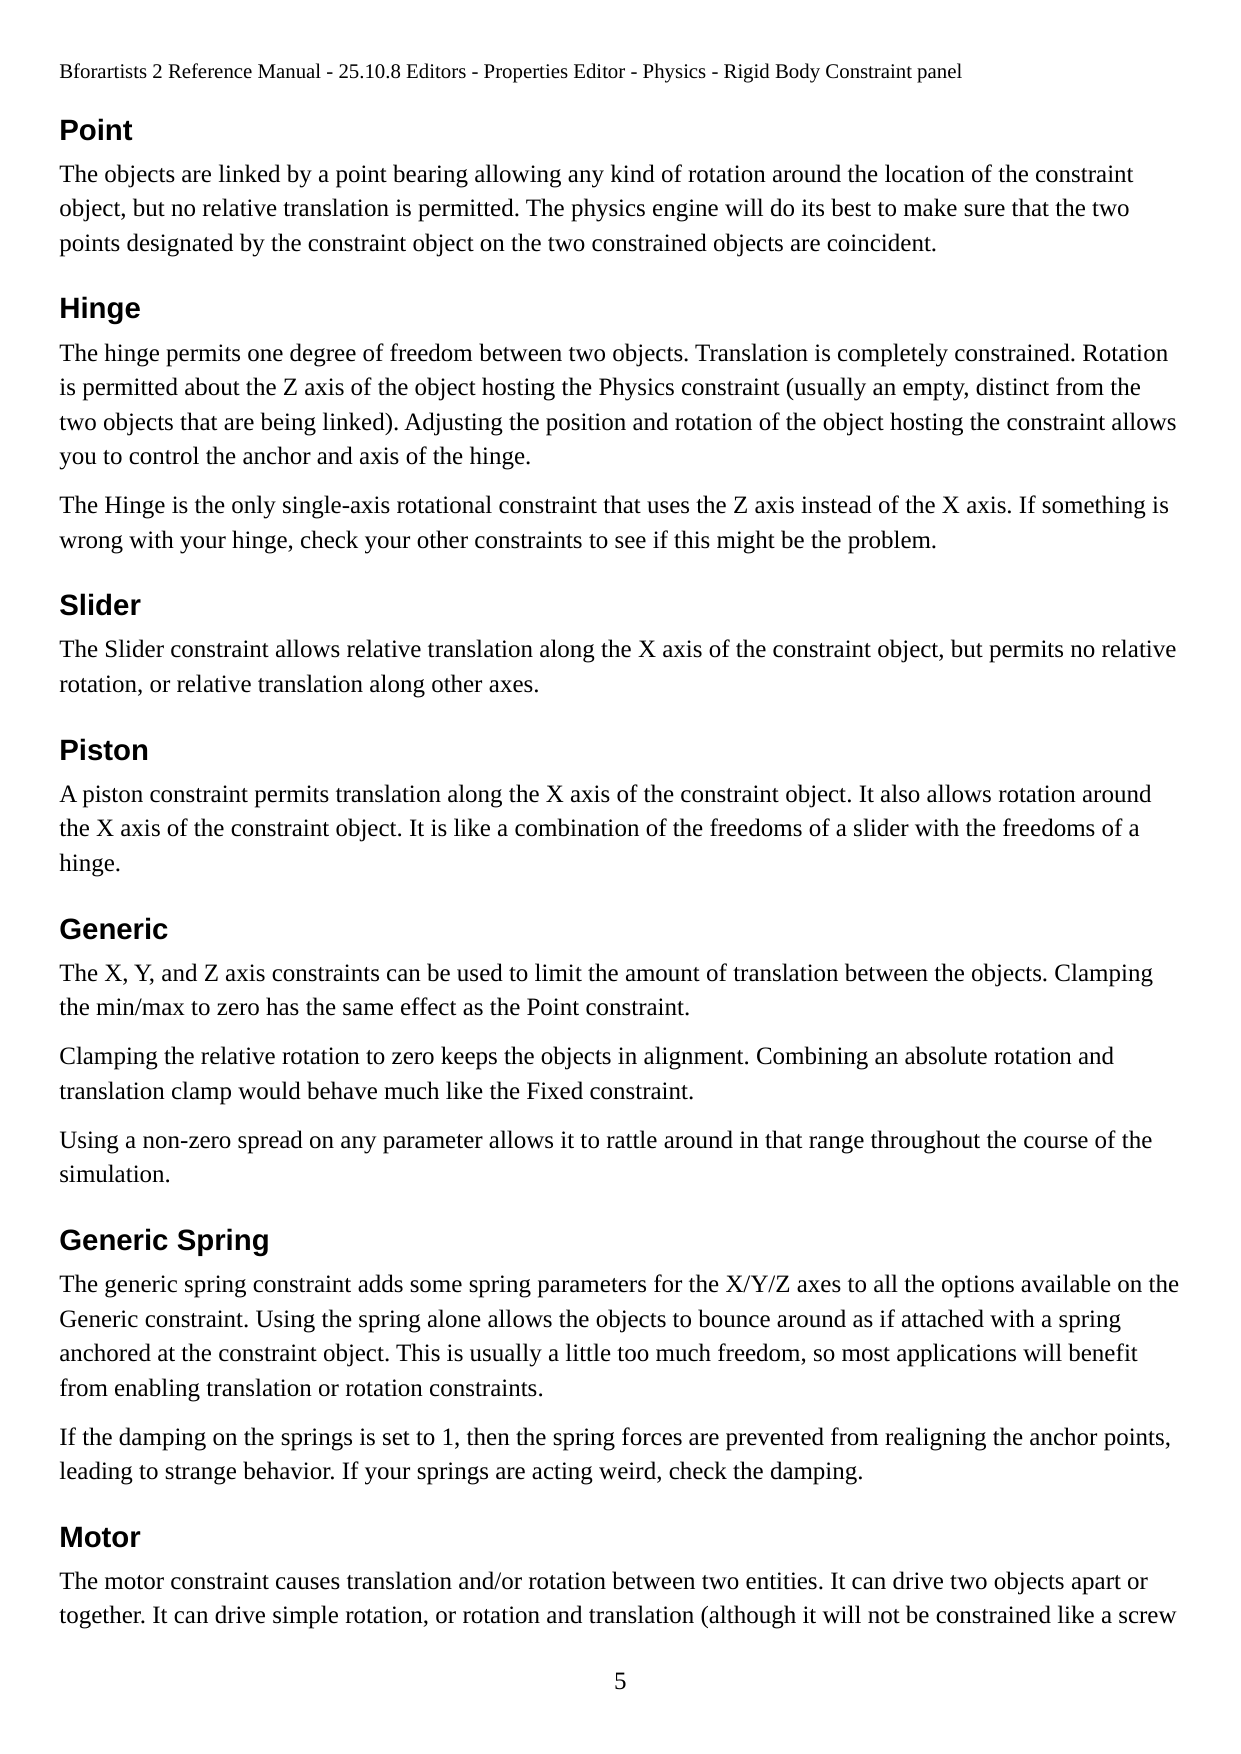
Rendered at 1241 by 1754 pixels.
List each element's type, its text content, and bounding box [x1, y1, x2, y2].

subtitle Generic Spring [59, 1223, 1181, 1257]
subtitle Piston [59, 733, 1181, 766]
subtitle Motor [59, 1520, 1181, 1554]
text Clamping the relative rotation to zero keeps the objects in alignment. Combining an absolute rotation and translation clamp would behave much like the Fixed constraint. [59, 1041, 1181, 1104]
text A piston constraint permits translation along the X axis of the constraint object. It also allows rotation around the X axis of the constraint object. It is like a combination of the freedoms of a slider with the freedoms of a hinge. [59, 779, 1181, 877]
subtitle Slider [59, 588, 1181, 622]
text The Slider constraint allows relative translation along the X axis of the constraint object, but permits no relative rotation, or relative translation along other axes. [59, 634, 1181, 698]
text The generic spring constraint adds some spring parameters for the X/Y/Z axes to all the options available on the Generic constraint. Using the spring alone allows the objects to bounce around as if attached with a spring anchored at the constraint object. This is usually a little too much freedom, so most applications will benefit from enabling translation or rotation constraints. [59, 1269, 1181, 1401]
text The hinge permits one degree of freedom between two objects. Translation is completely constrained. Rotation is permitted about the Z axis of the object hosting the Physics constraint (usually an empty, distinct from the two objects that are being linked). Adjusting the position and rotation of the object hosting the constraint allows you to control the anchor and axis of the hinge. [59, 338, 1181, 470]
text If the damping on the springs is set to 1, then the spring forces are prevented from realigning the anchor points, leading to strange behavior. If your springs are acting weird, check the damping. [59, 1422, 1181, 1485]
text The X, Y, and Z axis constraints can be used to limit the amount of translation between the objects. Clamping the min/max to zero has the same effect as the Point constraint. [59, 958, 1181, 1021]
subtitle Point [59, 113, 1181, 146]
text The motor constraint causes translation and/or rotation between two entities. It can drive two objects apart or together. It can drive simple rotation, or rotation and translation (although it will not be constrained like a screw [59, 1566, 1181, 1629]
subtitle Generic [59, 912, 1181, 945]
text The objects are linked by a point bearing allowing any kind of rotation around the location of the constraint object, but no relative translation is permitted. The physics engine will do its best to make sure that the two points designated by the constraint object on the two constrained objects are coincident. [59, 159, 1181, 257]
text Using a non-zero spread on any parameter allows it to rattle around in that range throughout the course of the simulation. [59, 1125, 1181, 1188]
text The Hinge is the only single-axis rotational constraint that uses the Z axis instead of the X axis. If something is wrong with your hinge, check your other constraints to see if this might be the problem. [59, 490, 1181, 553]
subtitle Hinge [59, 291, 1181, 325]
